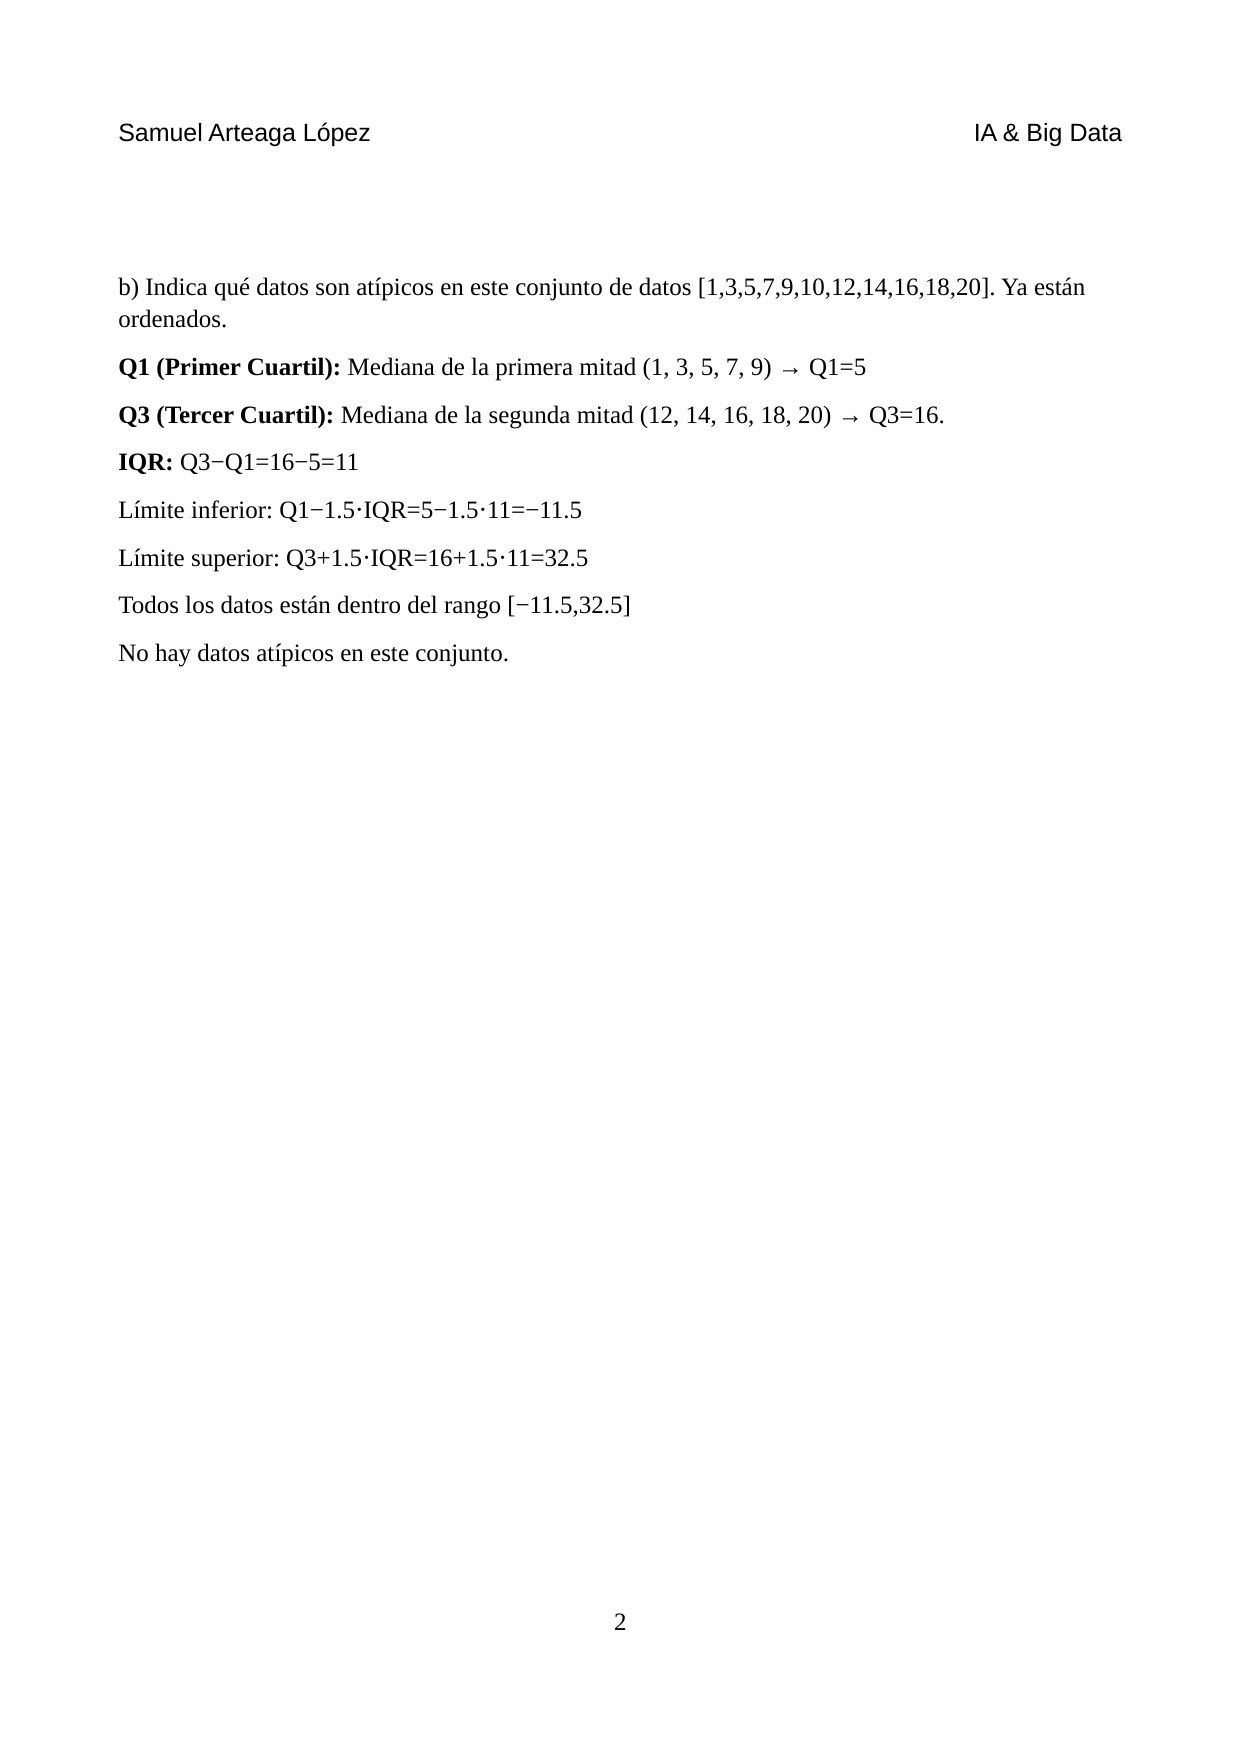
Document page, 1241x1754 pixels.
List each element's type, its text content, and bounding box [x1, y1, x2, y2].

text b) Indica qué datos son atípicos en este conjunto de datos [1,3,5,7,9,10,12,14,16,18,20]. Ya están ordenados. [118, 272, 1122, 333]
text Q3 (Tercer Cuartil): Mediana de la segunda mitad (12, 14, 16, 18, 20) → Q3=16. [118, 400, 1122, 428]
text Q1 (Primer Cuartil): Mediana de la primera mitad (1, 3, 5, 7, 9) → Q1=5 [118, 352, 1122, 381]
text Límite superior: Q3+1.5⋅IQR=16+1.5⋅11=32.5 [118, 543, 1122, 571]
text Todos los datos están dentro del rango [−11.5,32.5] [118, 590, 1122, 619]
text IQR: Q3−Q1=16−5=11 [118, 447, 1122, 476]
text Límite inferior: Q1−1.5⋅IQR=5−1.5⋅11=−11.5 [118, 495, 1122, 524]
text No hay datos atípicos en este conjunto. [118, 638, 1122, 667]
